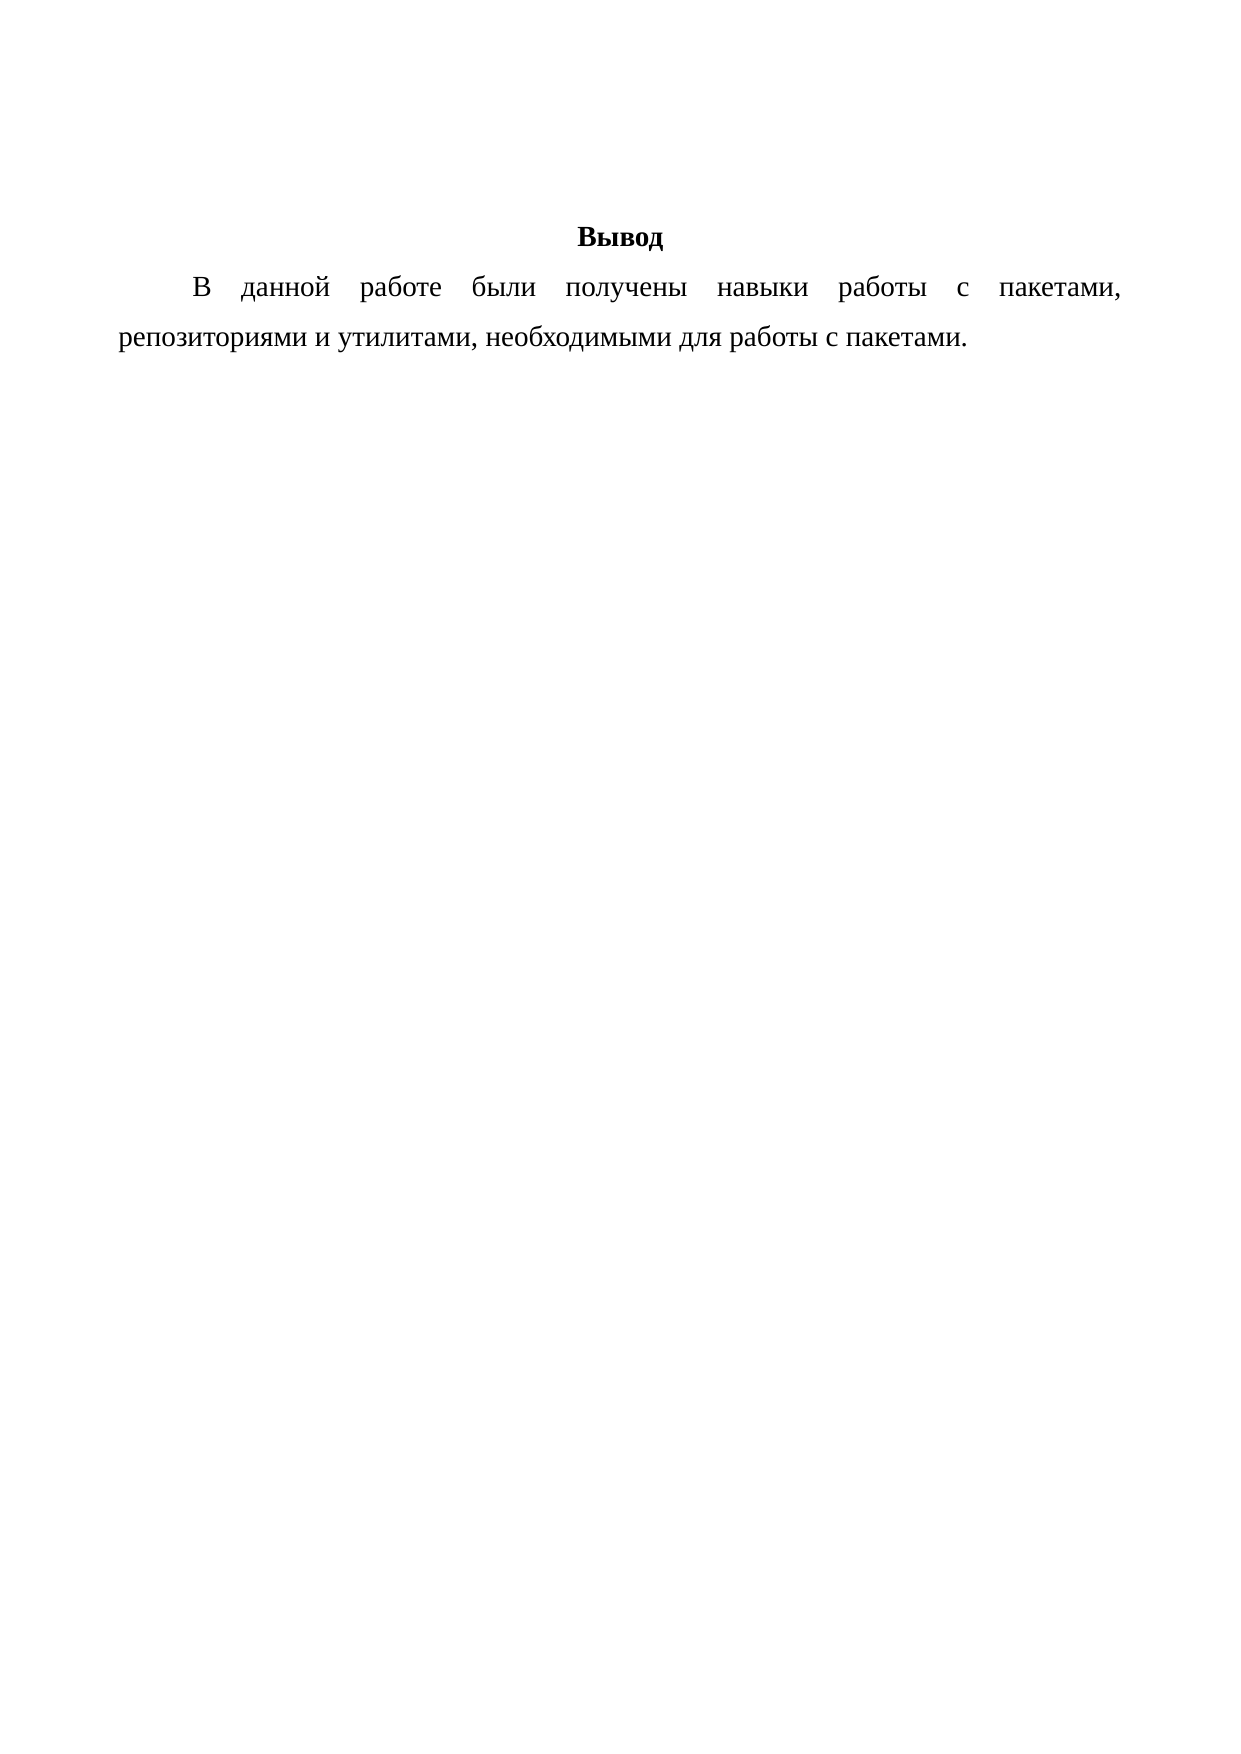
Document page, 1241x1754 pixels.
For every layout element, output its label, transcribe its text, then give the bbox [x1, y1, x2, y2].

text Вывод [118, 219, 1122, 252]
text В данной работе были получены навыки работы с пакетами, репозиториями и утилитами, необходимыми для работы с пакетами. [118, 269, 1122, 353]
